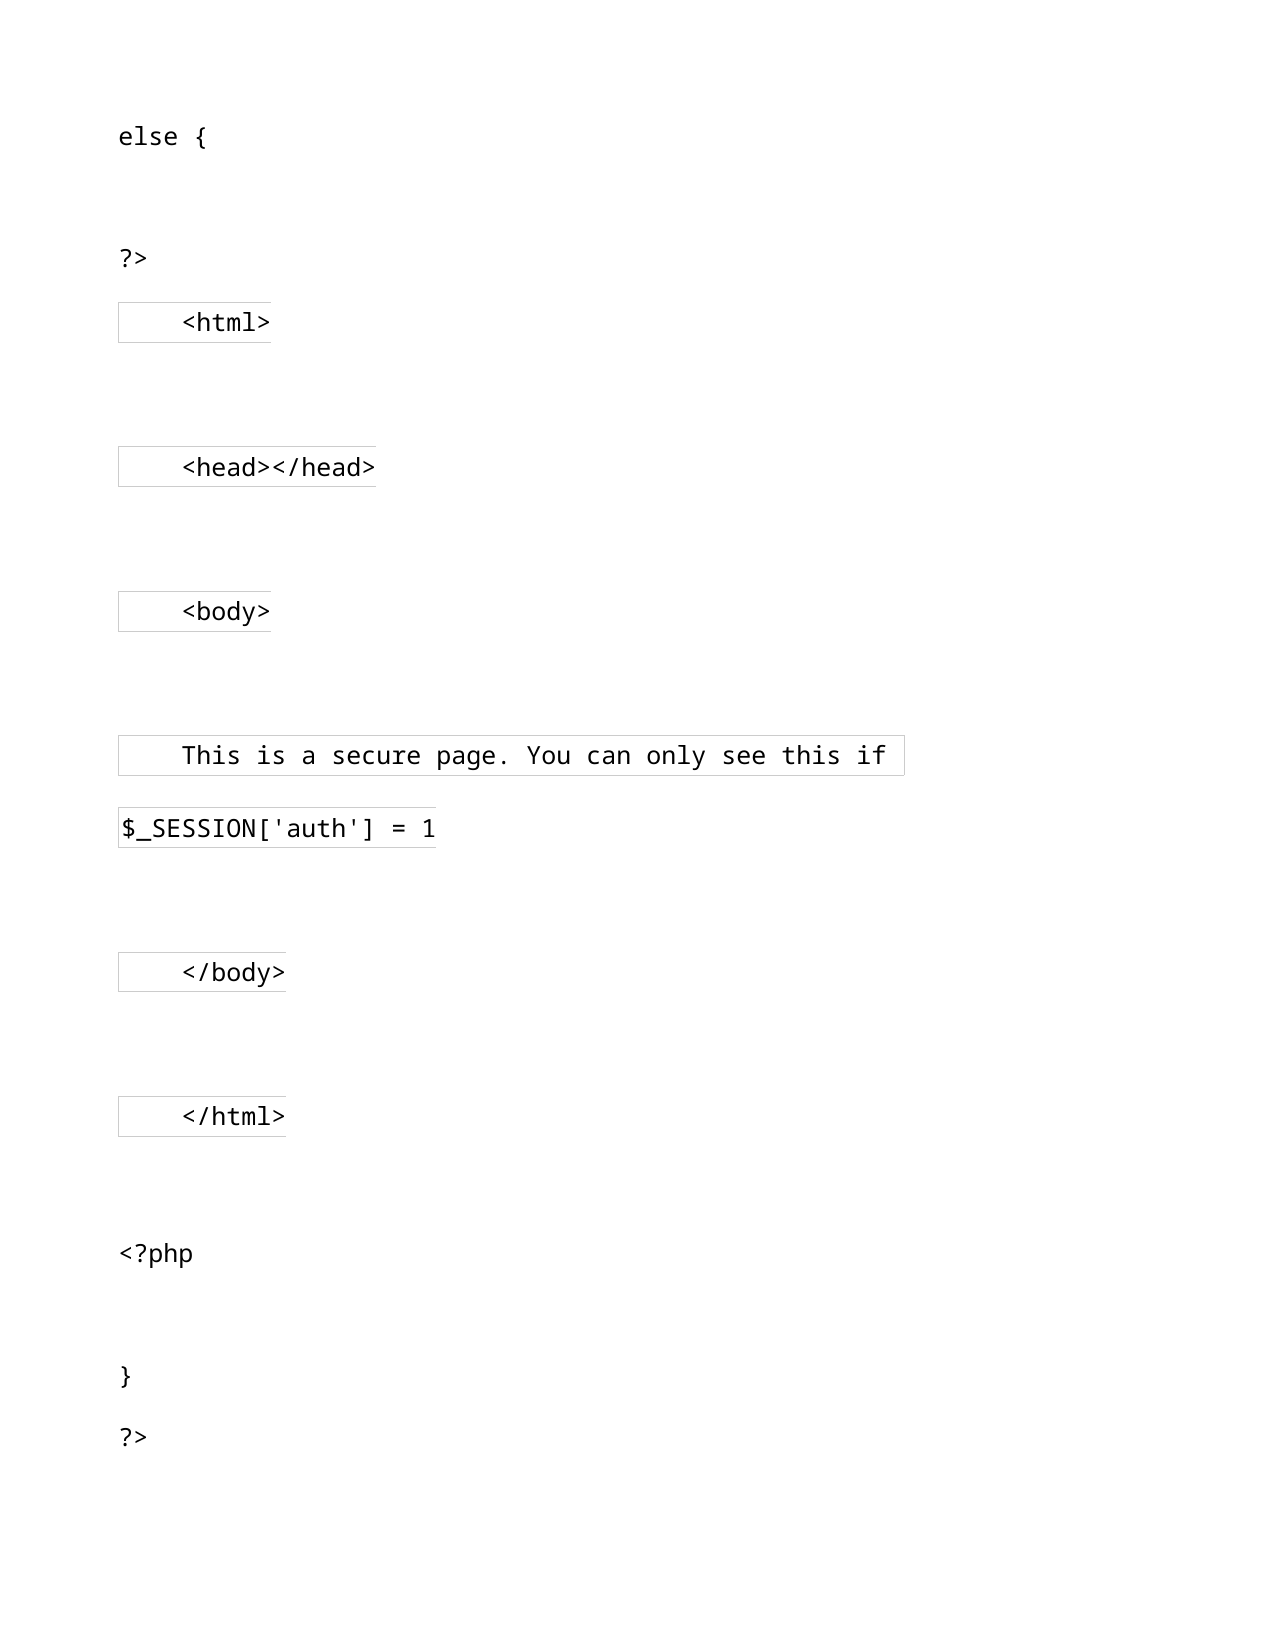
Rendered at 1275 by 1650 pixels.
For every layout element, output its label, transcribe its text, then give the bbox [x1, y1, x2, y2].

text else { ?> [118, 118, 1157, 275]
text ?> [118, 1419, 1157, 1453]
text <html> <head></head> <body> This is a secure page. You can only see this if $_SESSION['auth'] = 1 </body> </html> <?php } [118, 302, 1157, 1392]
